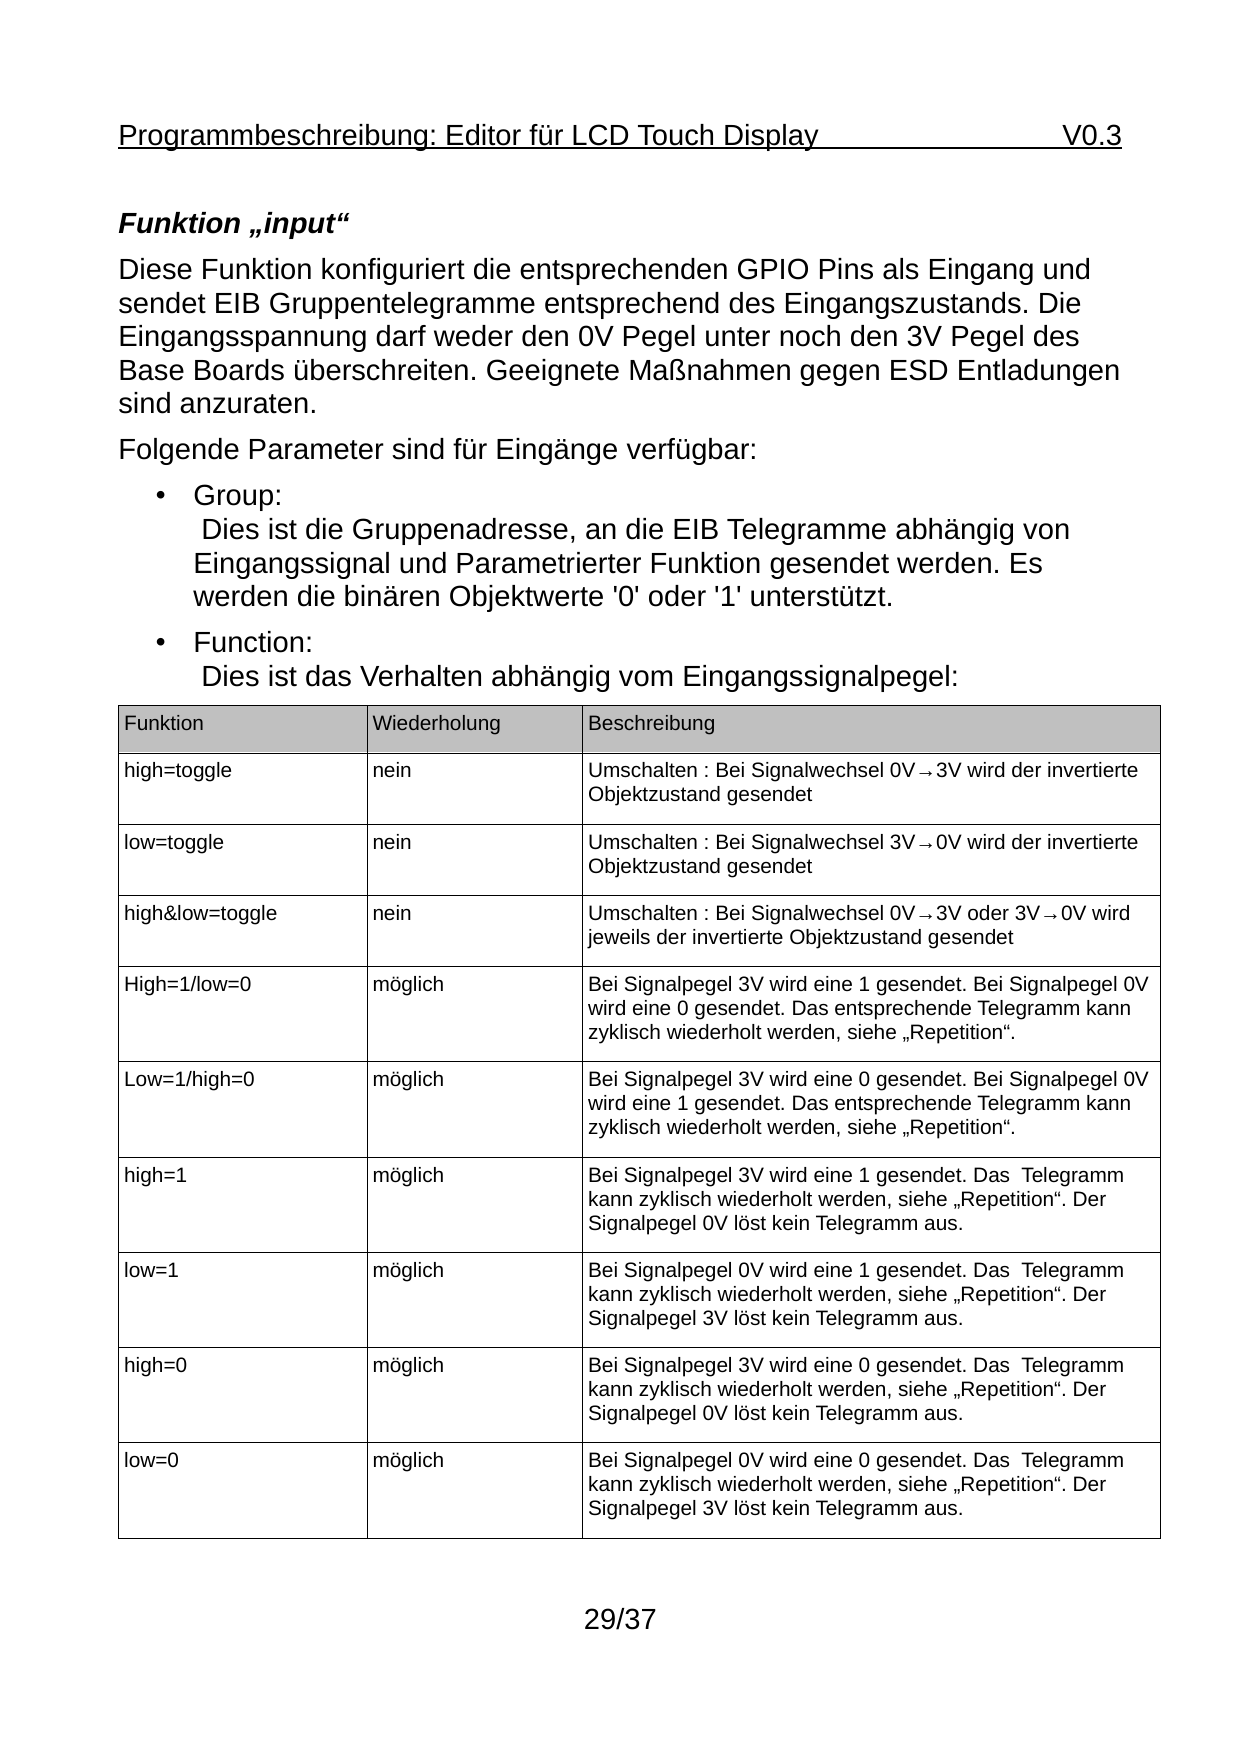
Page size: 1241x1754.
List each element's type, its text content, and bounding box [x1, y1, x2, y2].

table_cell nein [368, 825, 582, 895]
text Folgende Parameter sind für Eingänge verfügbar: [118, 432, 1122, 466]
table_cell möglich [368, 1348, 582, 1442]
table_cell high=0 [119, 1348, 367, 1442]
table_cell möglich [368, 1443, 582, 1537]
table_cell Umschalten : Bei Signalwechsel 0V→3V oder 3V→0V wird jeweils der invertierte Objektzustand gesendet [583, 896, 1160, 966]
table_header Beschreibung [583, 706, 1160, 752]
table_cell high=toggle [119, 754, 367, 824]
table_cell high&low=toggle [119, 896, 367, 966]
table_cell Umschalten : Bei Signalwechsel 3V→0V wird der invertierte Objektzustand gesendet [583, 825, 1160, 895]
table_cell low=toggle [119, 825, 367, 895]
table_cell Bei Signalpegel 3V wird eine 1 gesendet. Bei Signalpegel 0V wird eine 0 gesendet. Das entsprechende Telegramm kann zyklisch wiederholt werden, siehe „Repetition“. [583, 967, 1160, 1061]
table_cell low=0 [119, 1443, 367, 1537]
table_cell nein [368, 754, 582, 824]
table_cell Low=1/high=0 [119, 1062, 367, 1157]
table_cell möglich [368, 1062, 582, 1157]
table_cell high=1 [119, 1158, 367, 1252]
table_cell Bei Signalpegel 3V wird eine 0 gesendet. Bei Signalpegel 0V wird eine 1 gesendet. Das entsprechende Telegramm kann zyklisch wiederholt werden, siehe „Repetition“. [583, 1062, 1160, 1157]
table_cell low=1 [119, 1253, 367, 1347]
table_cell Bei Signalpegel 3V wird eine 0 gesendet. Das Telegramm kann zyklisch wiederholt werden, siehe „Repetition“. Der Signalpegel 0V löst kein Telegramm aus. [583, 1348, 1160, 1442]
table_cell möglich [368, 1253, 582, 1347]
table_cell Umschalten : Bei Signalwechsel 0V→3V wird der invertierte Objektzustand gesendet [583, 754, 1160, 824]
table_header Funktion [119, 706, 367, 752]
table_cell Bei Signalpegel 0V wird eine 0 gesendet. Das Telegramm kann zyklisch wiederholt werden, siehe „Repetition“. Der Signalpegel 3V löst kein Telegramm aus. [583, 1443, 1160, 1537]
subtitle Funktion „input“ [118, 206, 1122, 240]
text Diese Funktion konfiguriert die entsprechenden GPIO Pins als Eingang und sendet EIB Gruppentelegramme entsprechend des Eingangszustands. Die Eingangsspannung darf weder den 0V Pegel unter noch den 3V Pegel des Base Boards überschreiten. Geeignete Maßnahmen gegen ESD Entladungen sind anzuraten. [118, 252, 1122, 420]
table_cell Bei Signalpegel 3V wird eine 1 gesendet. Das Telegramm kann zyklisch wiederholt werden, siehe „Repetition“. Der Signalpegel 0V löst kein Telegramm aus. [583, 1158, 1160, 1252]
table_header Wiederholung [368, 706, 582, 752]
table_cell Bei Signalpegel 0V wird eine 1 gesendet. Das Telegramm kann zyklisch wiederholt werden, siehe „Repetition“. Der Signalpegel 3V löst kein Telegramm aus. [583, 1253, 1160, 1347]
table_cell High=1/low=0 [119, 967, 367, 1061]
list Group: Dies ist die Gruppenadresse, an die EIB Telegramme abhängig von Eingangssignal und Parametrierter Funktion gesendet werden. Es werden die binären Objektwerte '0' oder '1' unterstützt. [156, 478, 1122, 613]
list Function: Dies ist das Verhalten abhängig vom Eingangssignalpegel: [156, 625, 1122, 693]
table_cell möglich [368, 1158, 582, 1252]
table_cell möglich [368, 967, 582, 1061]
table_cell nein [368, 896, 582, 966]
